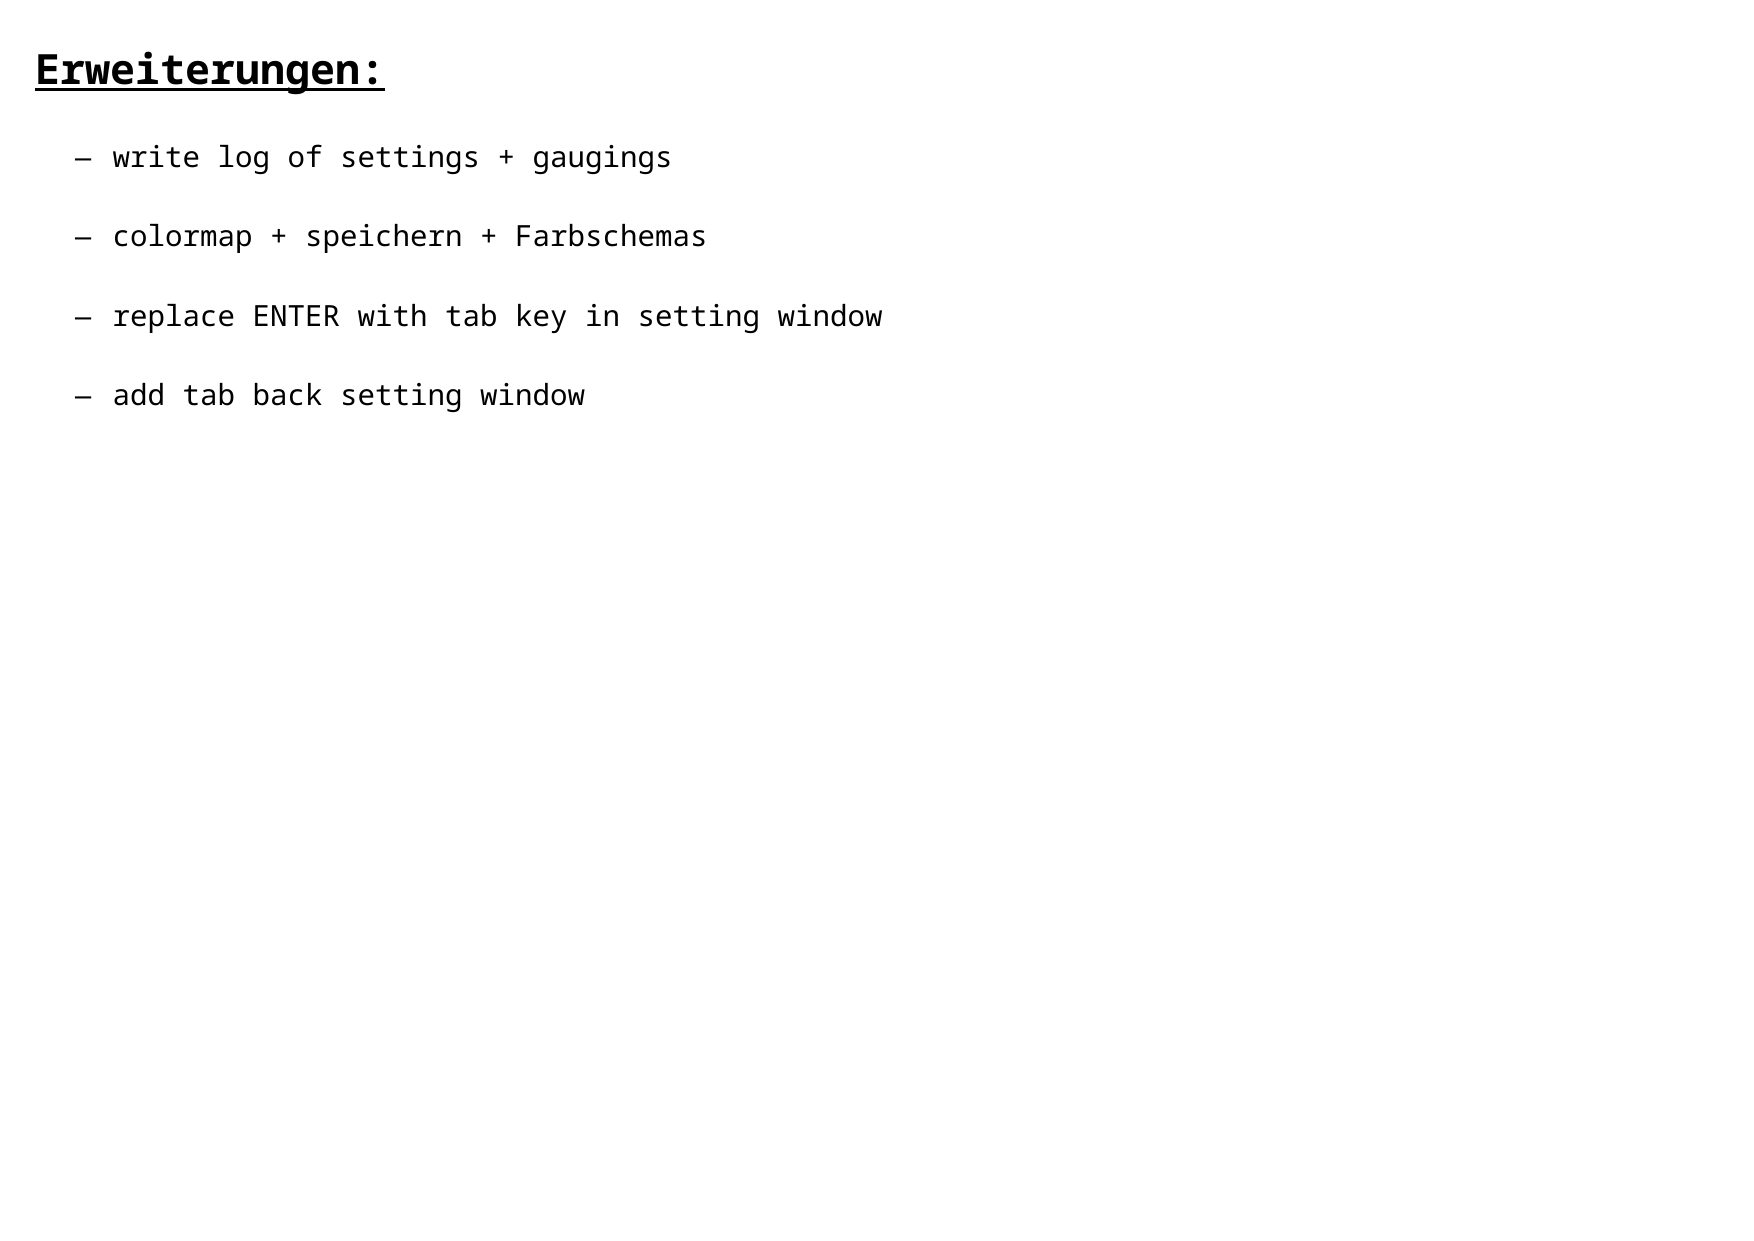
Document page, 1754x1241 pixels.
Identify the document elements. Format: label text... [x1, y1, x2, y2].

list write log of settings + gaugings [75, 136, 1754, 176]
list add tab back setting window [75, 374, 1754, 414]
text Erweiterungen: [0, 40, 1754, 96]
list replace ENTER with tab key in setting window [75, 295, 1754, 334]
list colormap + speichern + Farbschemas [75, 216, 1754, 255]
